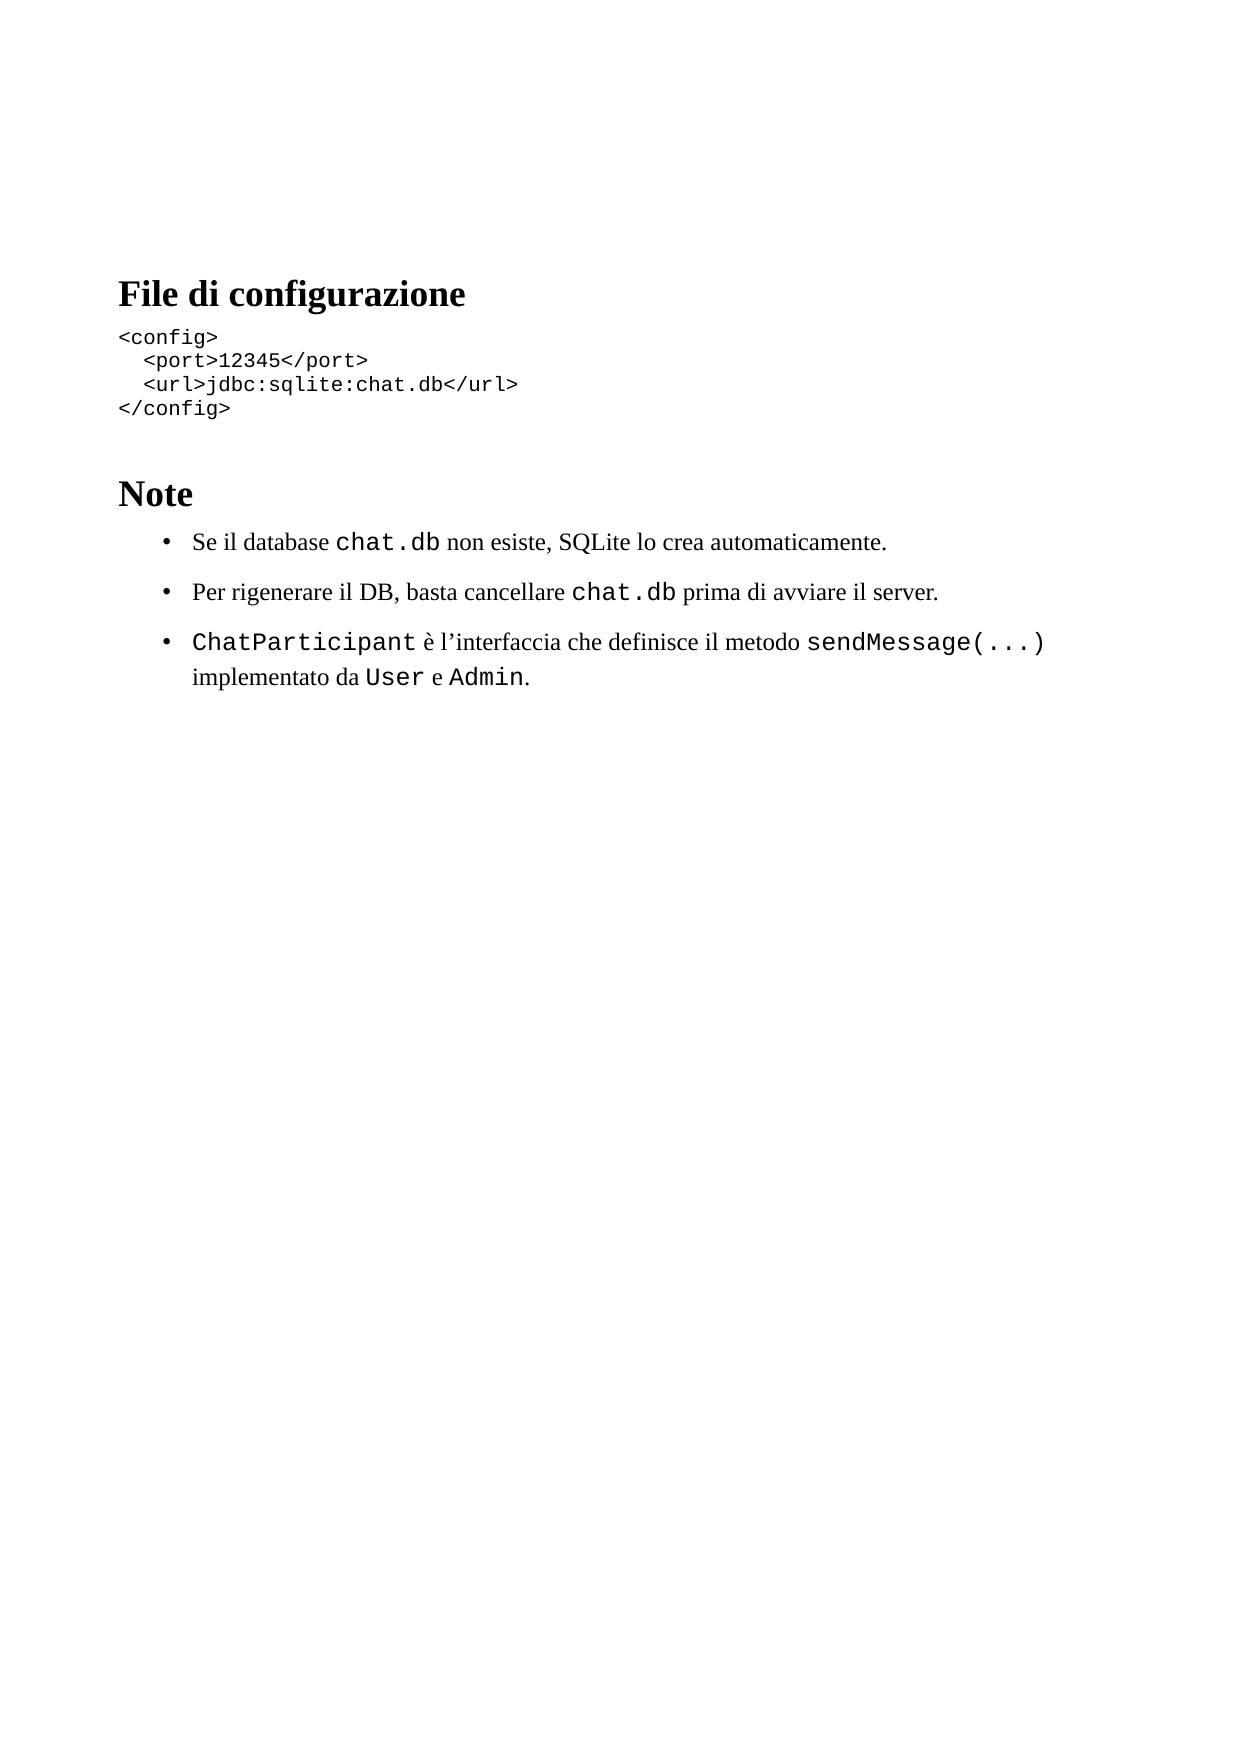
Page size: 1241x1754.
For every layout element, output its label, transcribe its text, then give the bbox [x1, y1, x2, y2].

text <url>jdbc:sqlite:chat.db</url> [118, 374, 1122, 398]
list ChatParticipant è l’interfaccia che definisce il metodo sendMessage(...) implementato da User e Admin. [162, 627, 1122, 693]
subtitle Note [118, 472, 1122, 515]
subtitle File di configurazione [118, 271, 1122, 314]
list Se il database chat.db non esiste, SQLite lo crea automaticamente. [162, 527, 1122, 558]
text <port>12345</port> [118, 350, 1122, 374]
text <config> [118, 327, 1122, 350]
list Per rigenerare il DB, basta cancellare chat.db prima di avviare il server. [162, 577, 1122, 608]
text </config> [118, 398, 1122, 421]
